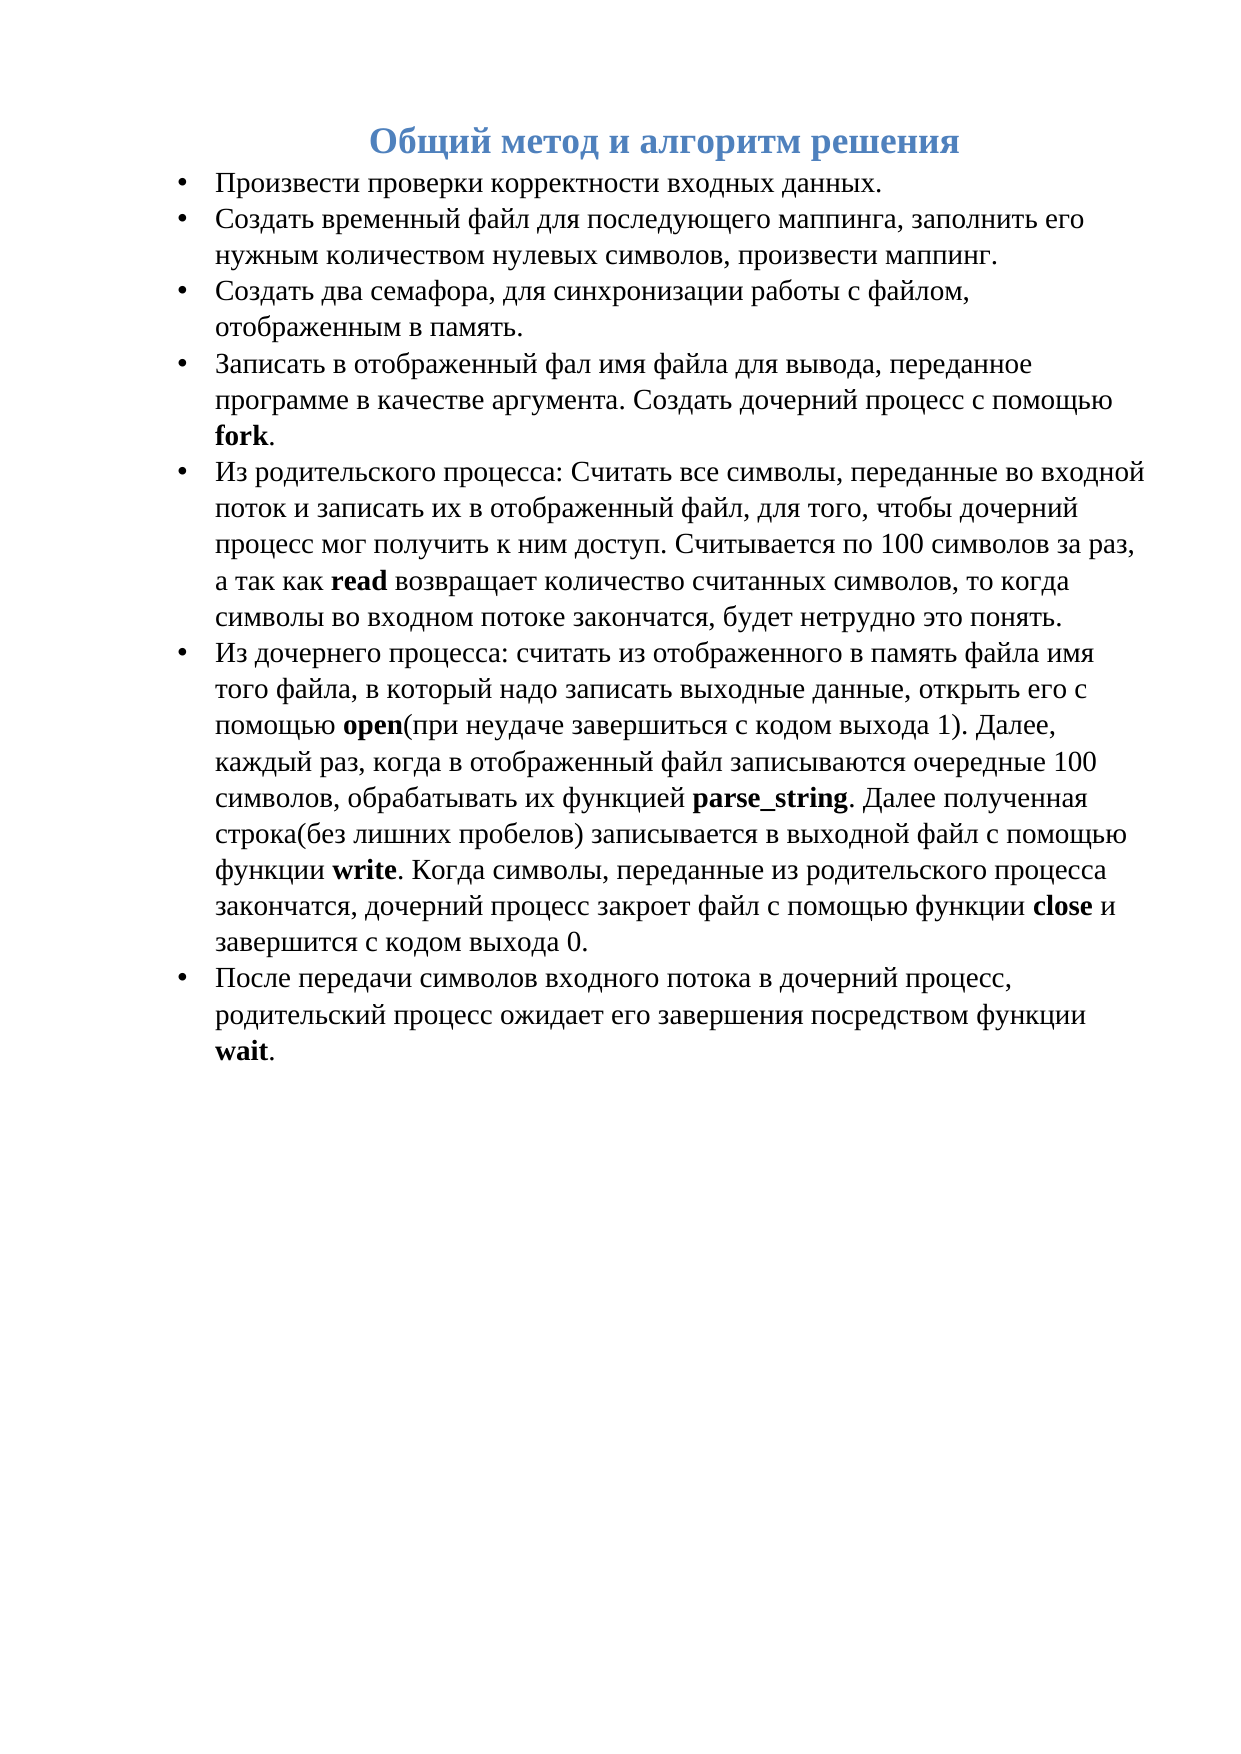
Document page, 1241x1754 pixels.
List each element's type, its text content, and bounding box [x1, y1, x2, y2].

list Из родительского процесса: Считать все символы, переданные во входной поток и записать их в отображенный файл, для того, чтобы дочерний процесс мог получить к ним доступ. Считывается по 100 символов за раз, а так как read возвращает количество считанных символов, то когда символы во входном потоке закончатся, будет нетрудно это понять. [177, 454, 1152, 632]
list После передачи символов входного потока в дочерний процесс, родительский процесс ожидает его завершения посредством функции wait. [177, 961, 1152, 1066]
list Создать временный файл для последующего маппинга, заполнить его нужным количеством нулевых символов, произвести маппинг. [177, 201, 1152, 271]
list Произвести проверки корректности входных данных. [177, 165, 1152, 198]
subtitle Общий метод и алгоритм решения [177, 118, 1152, 161]
list Из дочернего процесса: считать из отображенного в память файла имя того файла, в который надо записать выходные данные, открыть его с помощью open(при неудаче завершиться с кодом выхода 1). Далее, каждый раз, когда в отображенный файл записываются очередные 100 символов, обрабатывать их функцией parse_string. Далее полученная строка(без лишних пробелов) записывается в выходной файл с помощью функции write. Когда символы, переданные из родительского процесса закончатся, дочерний процесс закроет файл с помощью функции close и завершится с кодом выхода 0. [177, 635, 1152, 958]
list Записать в отображенный фал имя файла для вывода, переданное программе в качестве аргумента. Создать дочерний процесс с помощью fork. [177, 346, 1152, 452]
list Создать два семафора, для синхронизации работы с файлом, отображенным в память. [177, 273, 1152, 343]
